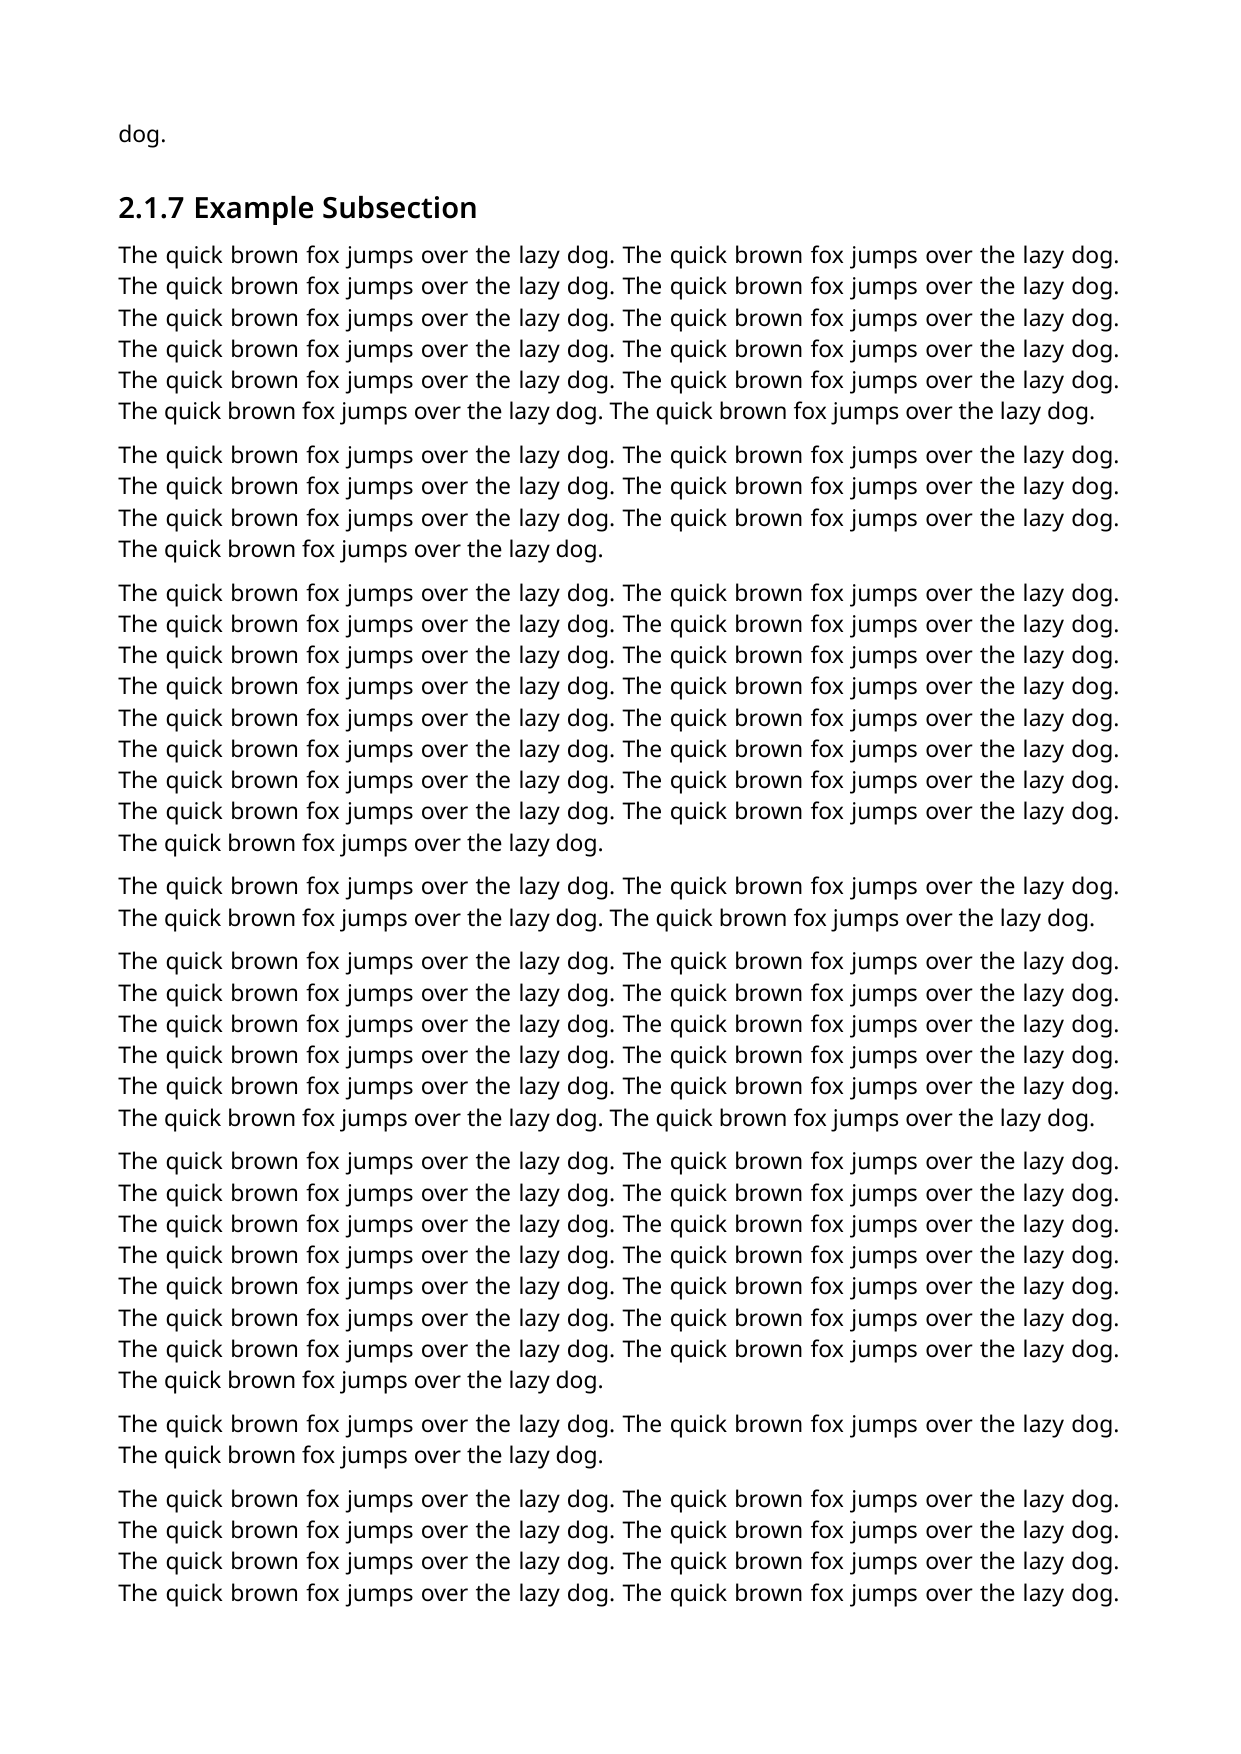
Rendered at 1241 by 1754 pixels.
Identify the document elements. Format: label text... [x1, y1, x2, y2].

text The quick brown fox jumps over the lazy dog. The quick brown fox jumps over the lazy dog. The quick brown fox jumps over the lazy dog. The quick brown fox jumps over the lazy dog. The quick brown fox jumps over the lazy dog. The quick brown fox jumps over the lazy dog. The quick brown fox jumps over the lazy dog. The quick brown fox jumps over the lazy dog. The quick brown fox jumps over the lazy dog. The quick brown fox jumps over the lazy dog. The quick brown fox jumps over the lazy dog. The quick brown fox jumps over the lazy dog. The quick brown fox jumps over the lazy dog. The quick brown fox jumps over the lazy dog. The quick brown fox jumps over the lazy dog. The quick brown fox jumps over the lazy dog. The quick brown fox jumps over the lazy dog. [118, 577, 1122, 858]
text The quick brown fox jumps over the lazy dog. The quick brown fox jumps over the lazy dog. The quick brown fox jumps over the lazy dog. The quick brown fox jumps over the lazy dog. [118, 870, 1122, 933]
text The quick brown fox jumps over the lazy dog. The quick brown fox jumps over the lazy dog. The quick brown fox jumps over the lazy dog. The quick brown fox jumps over the lazy dog. The quick brown fox jumps over the lazy dog. The quick brown fox jumps over the lazy dog. The quick brown fox jumps over the lazy dog. The quick brown fox jumps over the lazy dog. [118, 1483, 1122, 1608]
text The quick brown fox jumps over the lazy dog. The quick brown fox jumps over the lazy dog. The quick brown fox jumps over the lazy dog. The quick brown fox jumps over the lazy dog. The quick brown fox jumps over the lazy dog. The quick brown fox jumps over the lazy dog. The quick brown fox jumps over the lazy dog. The quick brown fox jumps over the lazy dog. The quick brown fox jumps over the lazy dog. The quick brown fox jumps over the lazy dog. The quick brown fox jumps over the lazy dog. The quick brown fox jumps over the lazy dog. The quick brown fox jumps over the lazy dog. The quick brown fox jumps over the lazy dog. The quick brown fox jumps over the lazy dog. [118, 1145, 1122, 1395]
subtitle Example Subsection [118, 187, 1122, 227]
text The quick brown fox jumps over the lazy dog. The quick brown fox jumps over the lazy dog. The quick brown fox jumps over the lazy dog. The quick brown fox jumps over the lazy dog. The quick brown fox jumps over the lazy dog. The quick brown fox jumps over the lazy dog. The quick brown fox jumps over the lazy dog. [118, 439, 1122, 564]
text The quick brown fox jumps over the lazy dog. The quick brown fox jumps over the lazy dog. The quick brown fox jumps over the lazy dog. [118, 1408, 1122, 1470]
text The quick brown fox jumps over the lazy dog. The quick brown fox jumps over the lazy dog. The quick brown fox jumps over the lazy dog. The quick brown fox jumps over the lazy dog. The quick brown fox jumps over the lazy dog. The quick brown fox jumps over the lazy dog. The quick brown fox jumps over the lazy dog. The quick brown fox jumps over the lazy dog. The quick brown fox jumps over the lazy dog. The quick brown fox jumps over the lazy dog. The quick brown fox jumps over the lazy dog. The quick brown fox jumps over the lazy dog. [118, 239, 1122, 427]
text dog. [118, 118, 1122, 149]
text The quick brown fox jumps over the lazy dog. The quick brown fox jumps over the lazy dog. The quick brown fox jumps over the lazy dog. The quick brown fox jumps over the lazy dog. The quick brown fox jumps over the lazy dog. The quick brown fox jumps over the lazy dog. The quick brown fox jumps over the lazy dog. The quick brown fox jumps over the lazy dog. The quick brown fox jumps over the lazy dog. The quick brown fox jumps over the lazy dog. The quick brown fox jumps over the lazy dog. The quick brown fox jumps over the lazy dog. [118, 945, 1122, 1133]
